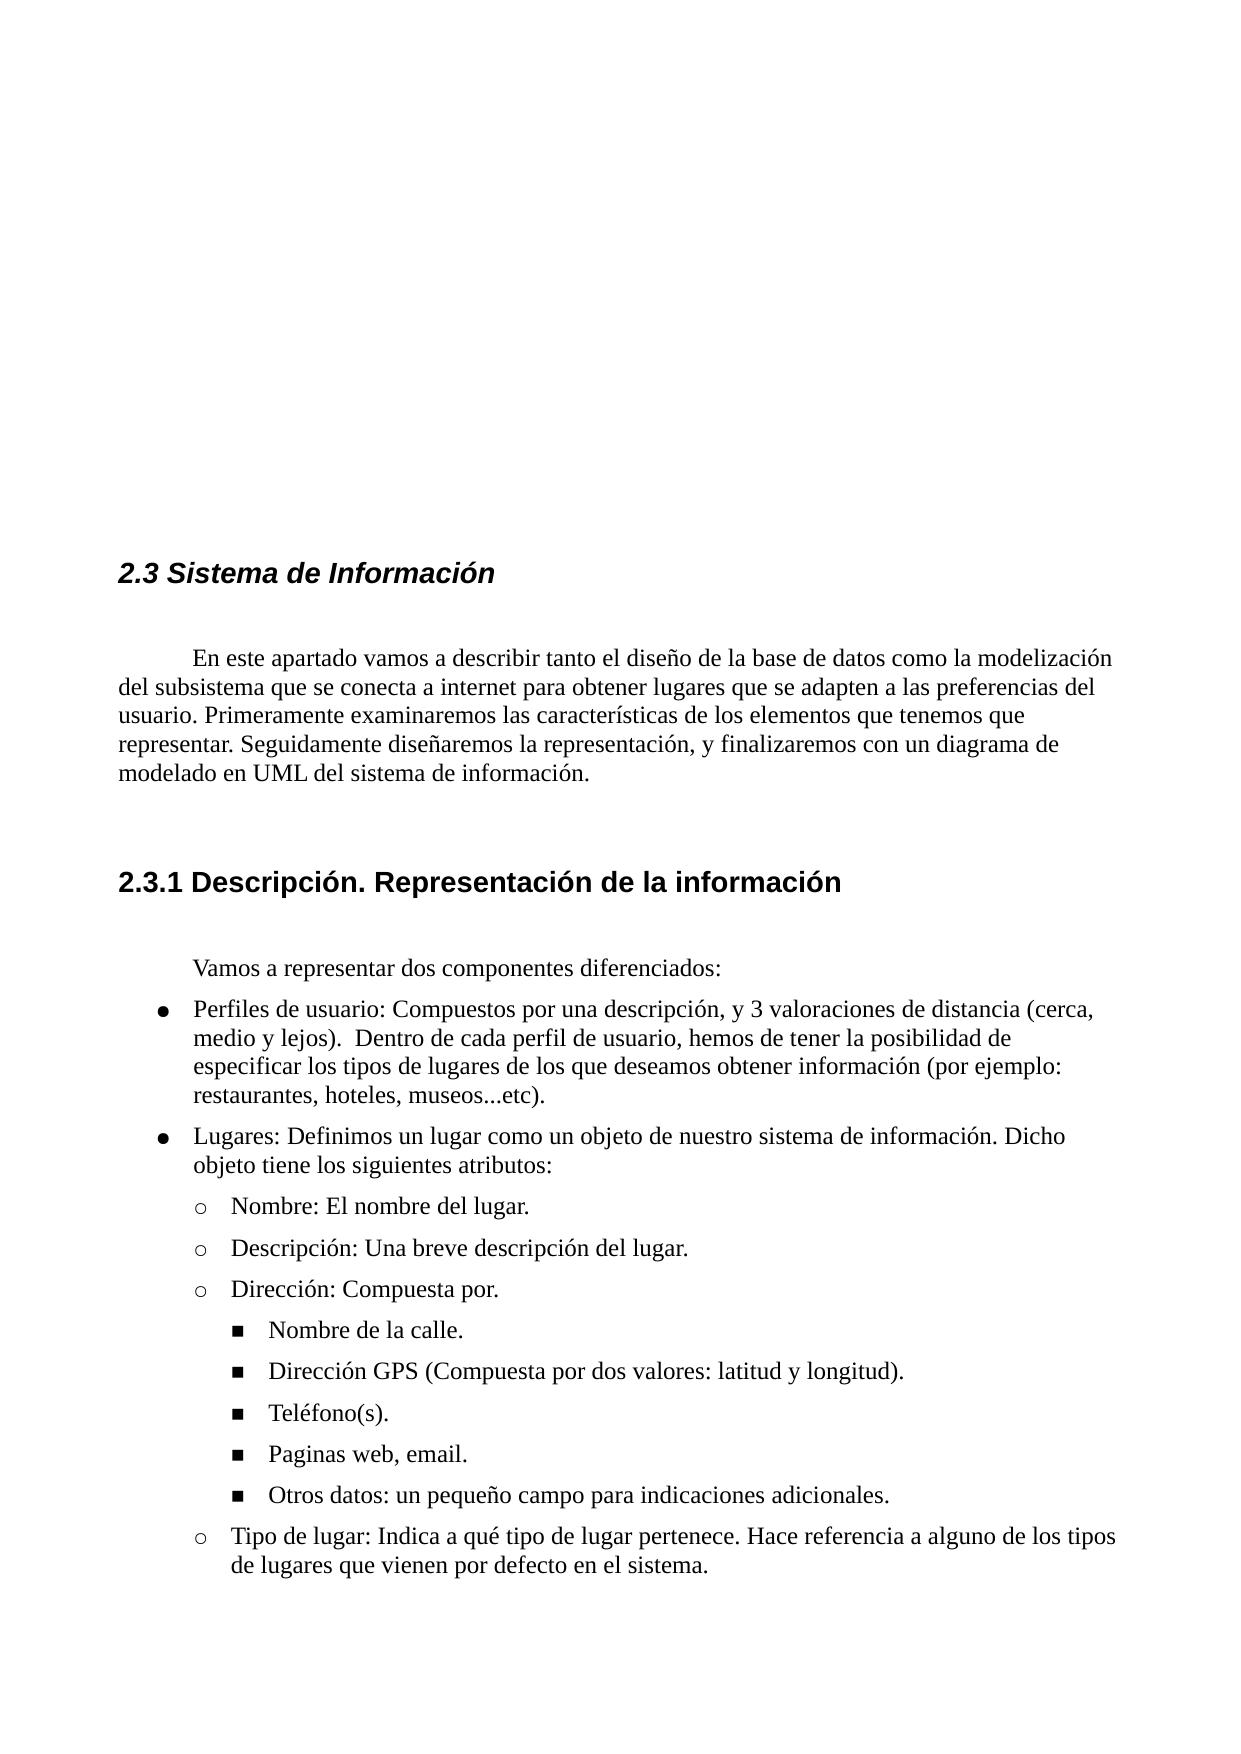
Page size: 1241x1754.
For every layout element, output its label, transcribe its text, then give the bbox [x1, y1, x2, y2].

list Otros datos: un pequeño campo para indicaciones adicionales. [231, 1480, 1122, 1509]
list Dirección: Compuesta por. [193, 1274, 1122, 1303]
list Descripción: Una breve descripción del lugar. [193, 1233, 1122, 1261]
list Nombre de la calle. [231, 1315, 1122, 1344]
list Perfiles de usuario: Compuestos por una descripción, y 3 valoraciones de distancia (cerca, medio y lejos). Dentro de cada perfil de usuario, hemos de tener la posibilidad de especificar los tipos de lugares de los que deseamos obtener información (por ejemplo: restaurantes, hoteles, museos...etc). [156, 994, 1122, 1109]
list Dirección GPS (Compuesta por dos valores: latitud y longitud). [231, 1356, 1122, 1385]
list Lugares: Definimos un lugar como un objeto de nuestro sistema de información. Dicho objeto tiene los siguientes atributos: [156, 1121, 1122, 1179]
list Paginas web, email. [231, 1439, 1122, 1468]
text En este apartado vamos a describir tanto el diseño de la base de datos como la modelización del subsistema que se conecta a internet para obtener lugares que se adapten a las preferencias del usuario. Primeramente examinaremos las características de los elementos que tenemos que representar. Seguidamente diseñaremos la representación, y finalizaremos con un diagrama de modelado en UML del sistema de información. [118, 643, 1122, 787]
text Vamos a representar dos componentes diferenciados: [118, 953, 1122, 981]
list Teléfono(s). [231, 1398, 1122, 1426]
list Nombre: El nombre del lugar. [193, 1191, 1122, 1220]
list Tipo de lugar: Indica a qué tipo de lugar pertenece. Hace referencia a alguno de los tipos de lugares que vienen por defecto en el sistema. [193, 1521, 1122, 1579]
subtitle 2.3.1 Descripción. Representación de la información [118, 865, 1122, 899]
subtitle 2.3 Sistema de Información [118, 556, 1122, 589]
